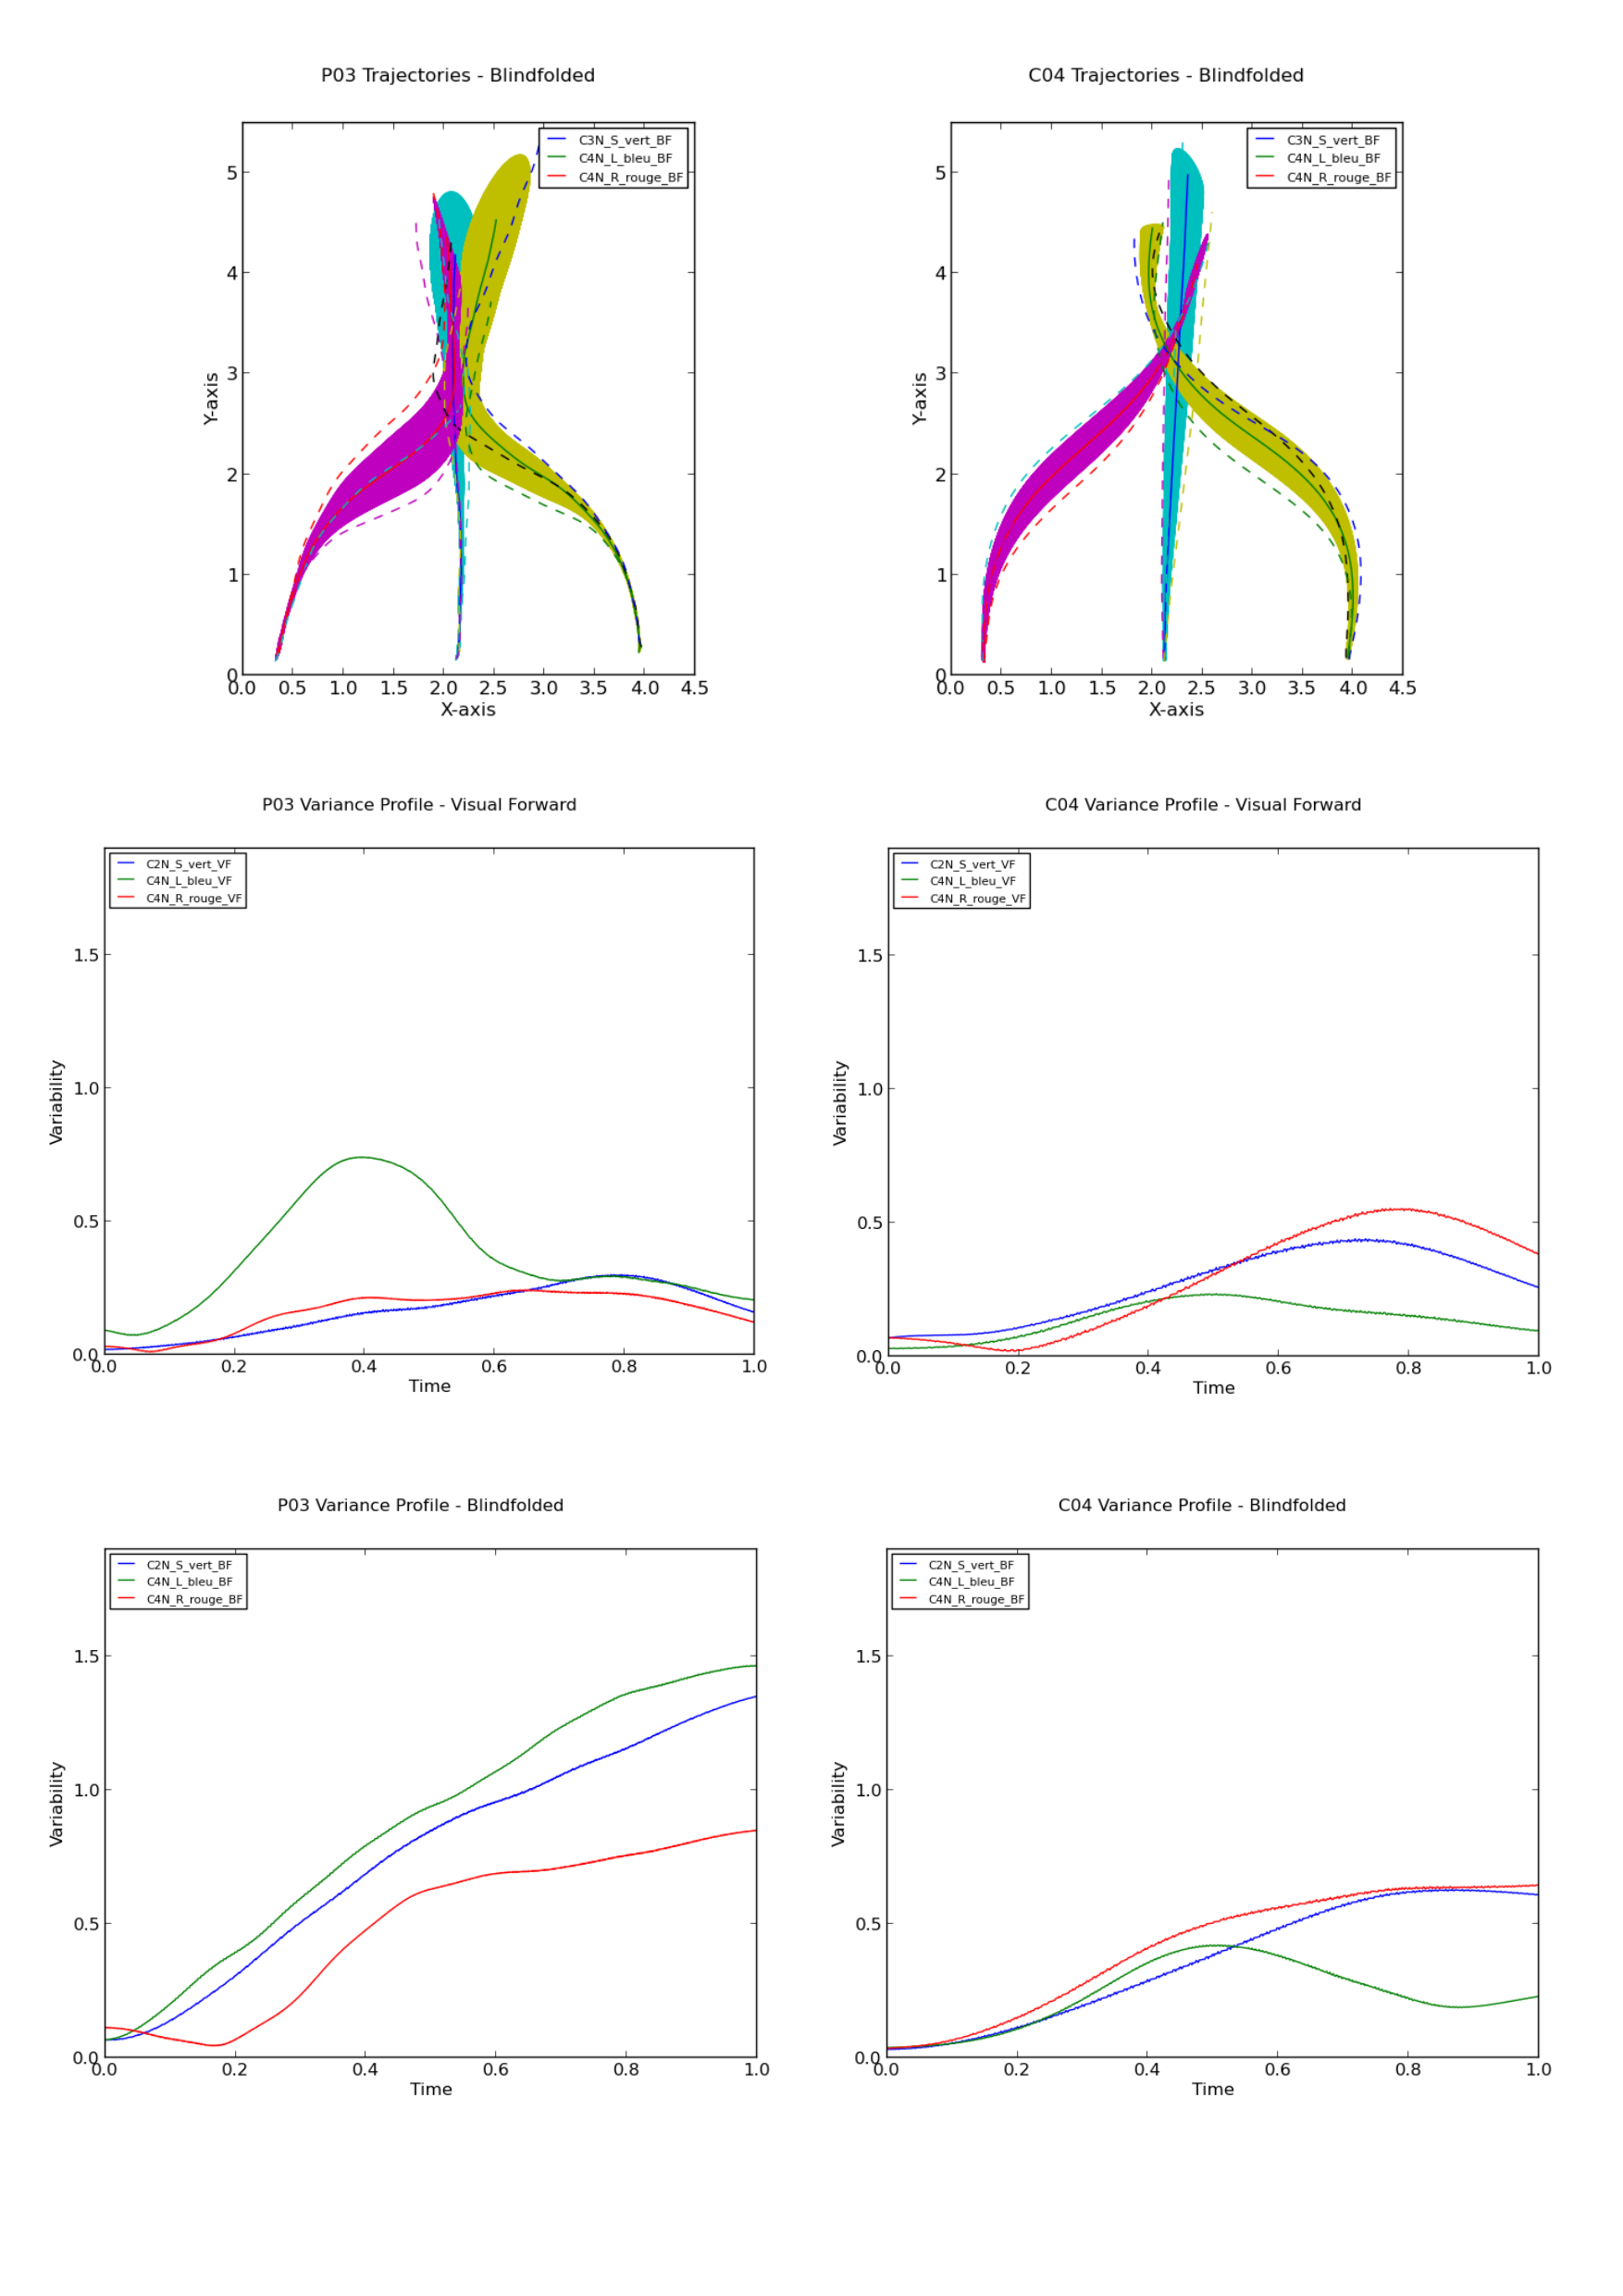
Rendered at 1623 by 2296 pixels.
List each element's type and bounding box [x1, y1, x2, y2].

picture [0, 786, 1623, 1420]
picture [0, 55, 1623, 744]
picture [0, 1486, 1623, 2121]
